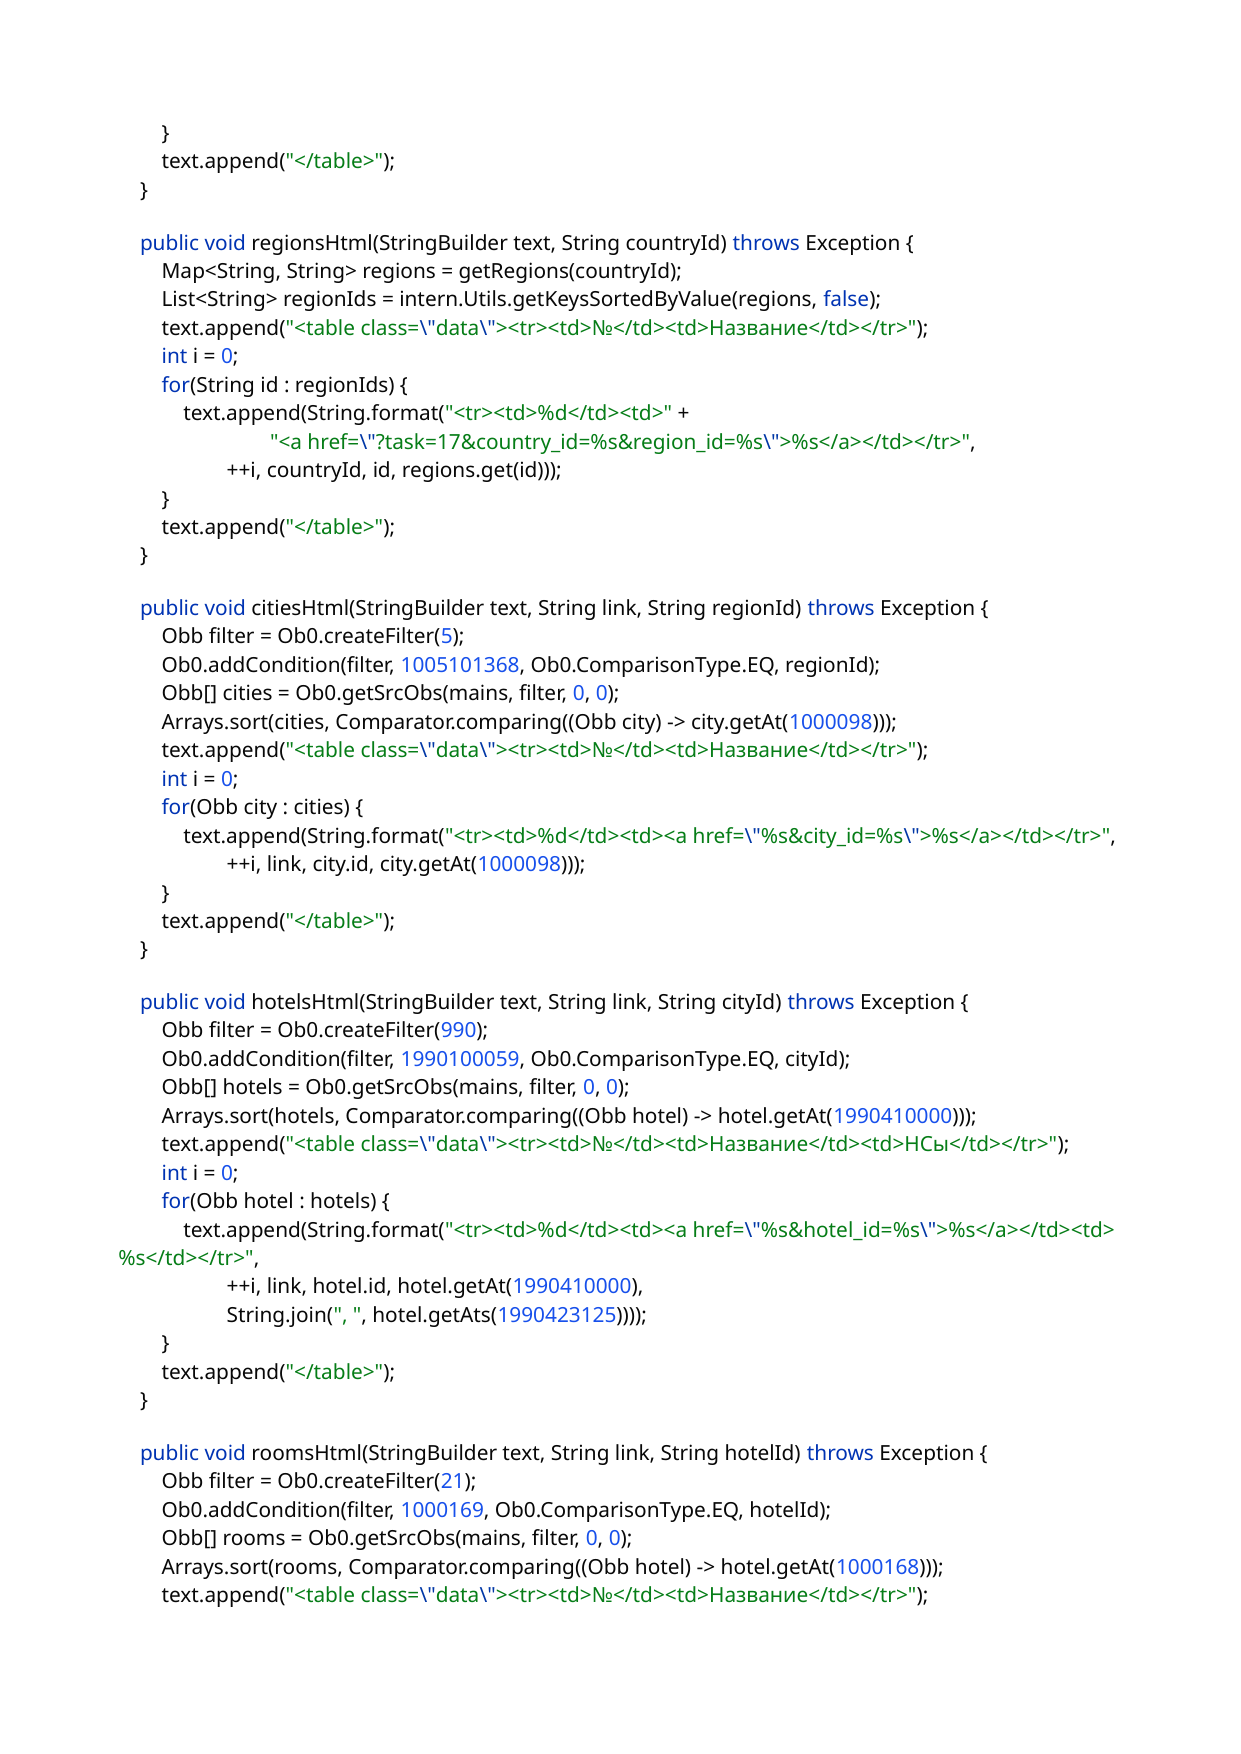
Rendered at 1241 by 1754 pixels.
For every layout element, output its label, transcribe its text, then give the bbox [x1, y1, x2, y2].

text } text.append("</table>"); } public void regionsHtml(StringBuilder text, String countryId) throws Exception { Map<String, String> regions = getRegions(countryId); List<String> regionIds = intern.Utils.getKeysSortedByValue(regions, false); text.append("<table class=\"data\"><tr><td>№</td><td>Название</td></tr>"); int i = 0; for(String id : regionIds) { text.append(String.format("<tr><td>%d</td><td>" + "<a href=\"?task=17&country_id=%s&region_id=%s\">%s</a></td></tr>", ++i, countryId, id, regions.get(id))); } text.append("</table>"); } public void citiesHtml(StringBuilder text, String link, String regionId) throws Exception { Obb filter = Ob0.createFilter(5); Ob0.addCondition(filter, 1005101368, Ob0.ComparisonType.EQ, regionId); Obb[] cities = Ob0.getSrcObs(mains, filter, 0, 0); Arrays.sort(cities, Comparator.comparing((Obb city) -> city.getAt(1000098))); text.append("<table class=\"data\"><tr><td>№</td><td>Название</td></tr>"); int i = 0; for(Obb city : cities) { text.append(String.format("<tr><td>%d</td><td><a href=\"%s&city_id=%s\">%s</a></td></tr>", ++i, link, city.id, city.getAt(1000098))); } text.append("</table>"); } public void hotelsHtml(StringBuilder text, String link, String cityId) throws Exception { Obb filter = Ob0.createFilter(990); Ob0.addCondition(filter, 1990100059, Ob0.ComparisonType.EQ, cityId); Obb[] hotels = Ob0.getSrcObs(mains, filter, 0, 0); Arrays.sort(hotels, Comparator.comparing((Obb hotel) -> hotel.getAt(1990410000))); text.append("<table class=\"data\"><tr><td>№</td><td>Название</td><td>НСы</td></tr>"); int i = 0; for(Obb hotel : hotels) { text.append(String.format("<tr><td>%d</td><td><a href=\"%s&hotel_id=%s\">%s</a></td><td>%s</td></tr>", ++i, link, hotel.id, hotel.getAt(1990410000), String.join(", ", hotel.getAts(1990423125)))); } text.append("</table>"); } public void roomsHtml(StringBuilder text, String link, String hotelId) throws Exception { Obb filter = Ob0.createFilter(21); Ob0.addCondition(filter, 1000169, Ob0.ComparisonType.EQ, hotelId); Obb[] rooms = Ob0.getSrcObs(mains, filter, 0, 0); Arrays.sort(rooms, Comparator.comparing((Obb hotel) -> hotel.getAt(1000168))); text.append("<table class=\"data\"><tr><td>№</td><td>Название</td></tr>"); [118, 118, 1122, 1609]
